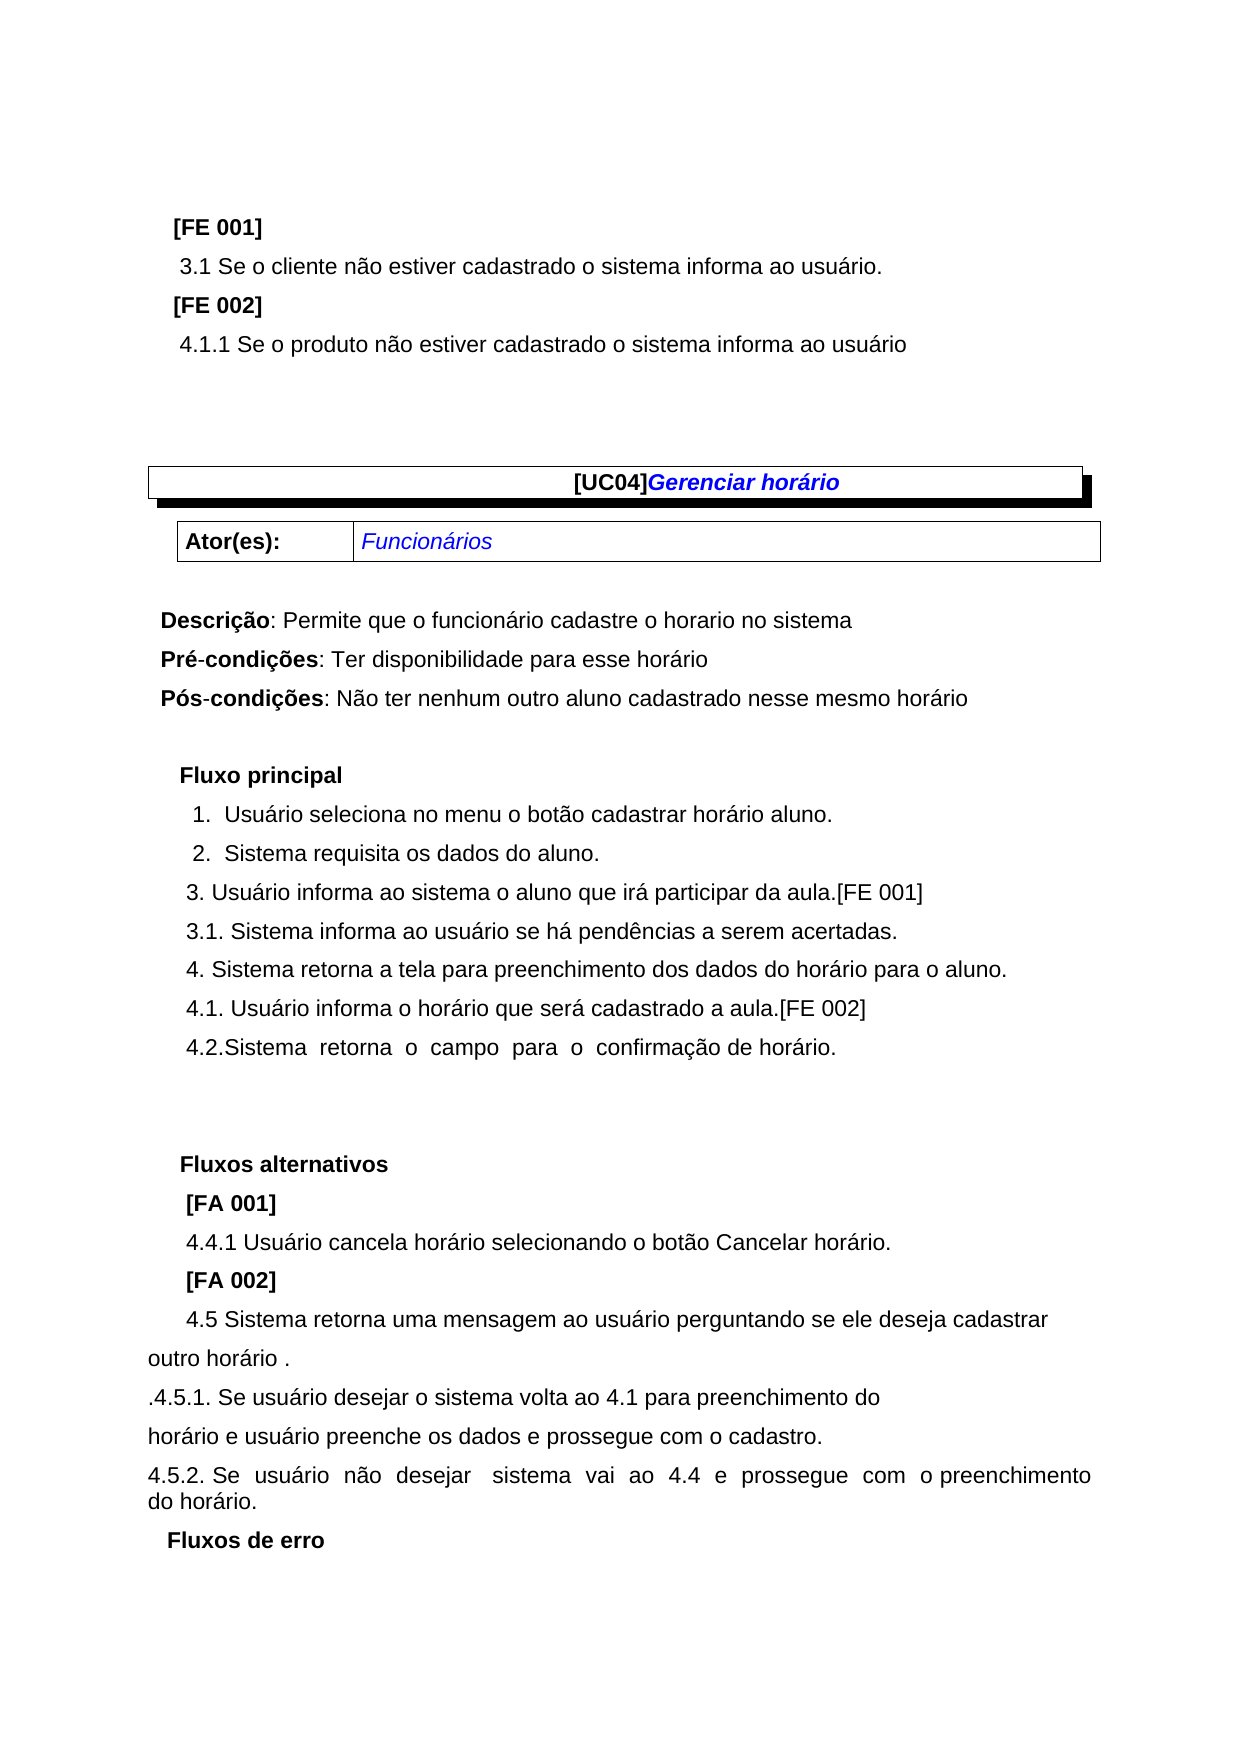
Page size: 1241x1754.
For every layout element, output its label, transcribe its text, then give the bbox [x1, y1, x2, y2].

text 1. Usuário seleciona no menu o botão cadastrar horário aluno. [148, 801, 1092, 827]
text [FE 002] [148, 292, 1092, 318]
text 2. Sistema requisita os dados do aluno. [148, 840, 1092, 866]
text 4.1.1 Se o produto não estiver cadastrado o sistema informa ao usuário [148, 331, 1092, 357]
text [FA 001] [148, 1189, 1092, 1216]
text 4.4.1 Usuário cancela horário selecionando o botão Cancelar horário. [148, 1228, 1092, 1255]
text [FE 001] [148, 214, 1092, 241]
text Pós-condições: Não ter nenhum outro aluno cadastrado nesse mesmo horário [148, 684, 1092, 711]
text Pré-condições: Ter disponibilidade para esse horário [148, 646, 1092, 672]
text 3.1. Sistema informa ao usuário se há pendências a serem acertadas. [148, 918, 1092, 944]
text 4. Sistema retorna a tela para preenchimento dos dados do horário para o aluno. [148, 956, 1092, 983]
text Fluxos alternativos [148, 1151, 1092, 1177]
text Descrição: Permite que o funcionário cadastre o horario no sistema [148, 607, 1092, 633]
text Fluxo principal [148, 762, 1092, 788]
text 4.1. Usuário informa o horário que será cadastrado a aula.[FE 002] [148, 995, 1092, 1022]
text [FA 002] [148, 1267, 1092, 1294]
text .4.5.1. Se usuário desejar o sistema volta ao 4.1 para preenchimento do [148, 1384, 1092, 1410]
text 3.1 Se o cliente não estiver cadastrado o sistema informa ao usuário. [148, 253, 1092, 279]
text 4.5 Sistema retorna uma mensagem ao usuário perguntando se ele deseja cadastrar [148, 1306, 1092, 1332]
table_header Ator(es): [178, 522, 353, 561]
text 4.5.2. Se usuário não desejar sistema vai ao 4.4 e prossegue com o preenchimento do horário. [148, 1462, 1092, 1514]
text [UC04]Gerenciar horário [149, 467, 1082, 498]
table_header Funcionários [354, 522, 1100, 561]
text 3. Usuário informa ao sistema o aluno que irá participar da aula.[FE 001] [148, 879, 1092, 905]
text outro horário . [148, 1345, 1092, 1371]
text 4.2.Sistema retorna o campo para o confirmação de horário. [148, 1034, 1092, 1061]
text horário e usuário preenche os dados e prossegue com o cadastro. [148, 1423, 1092, 1449]
text Fluxos de erro [148, 1527, 1092, 1553]
